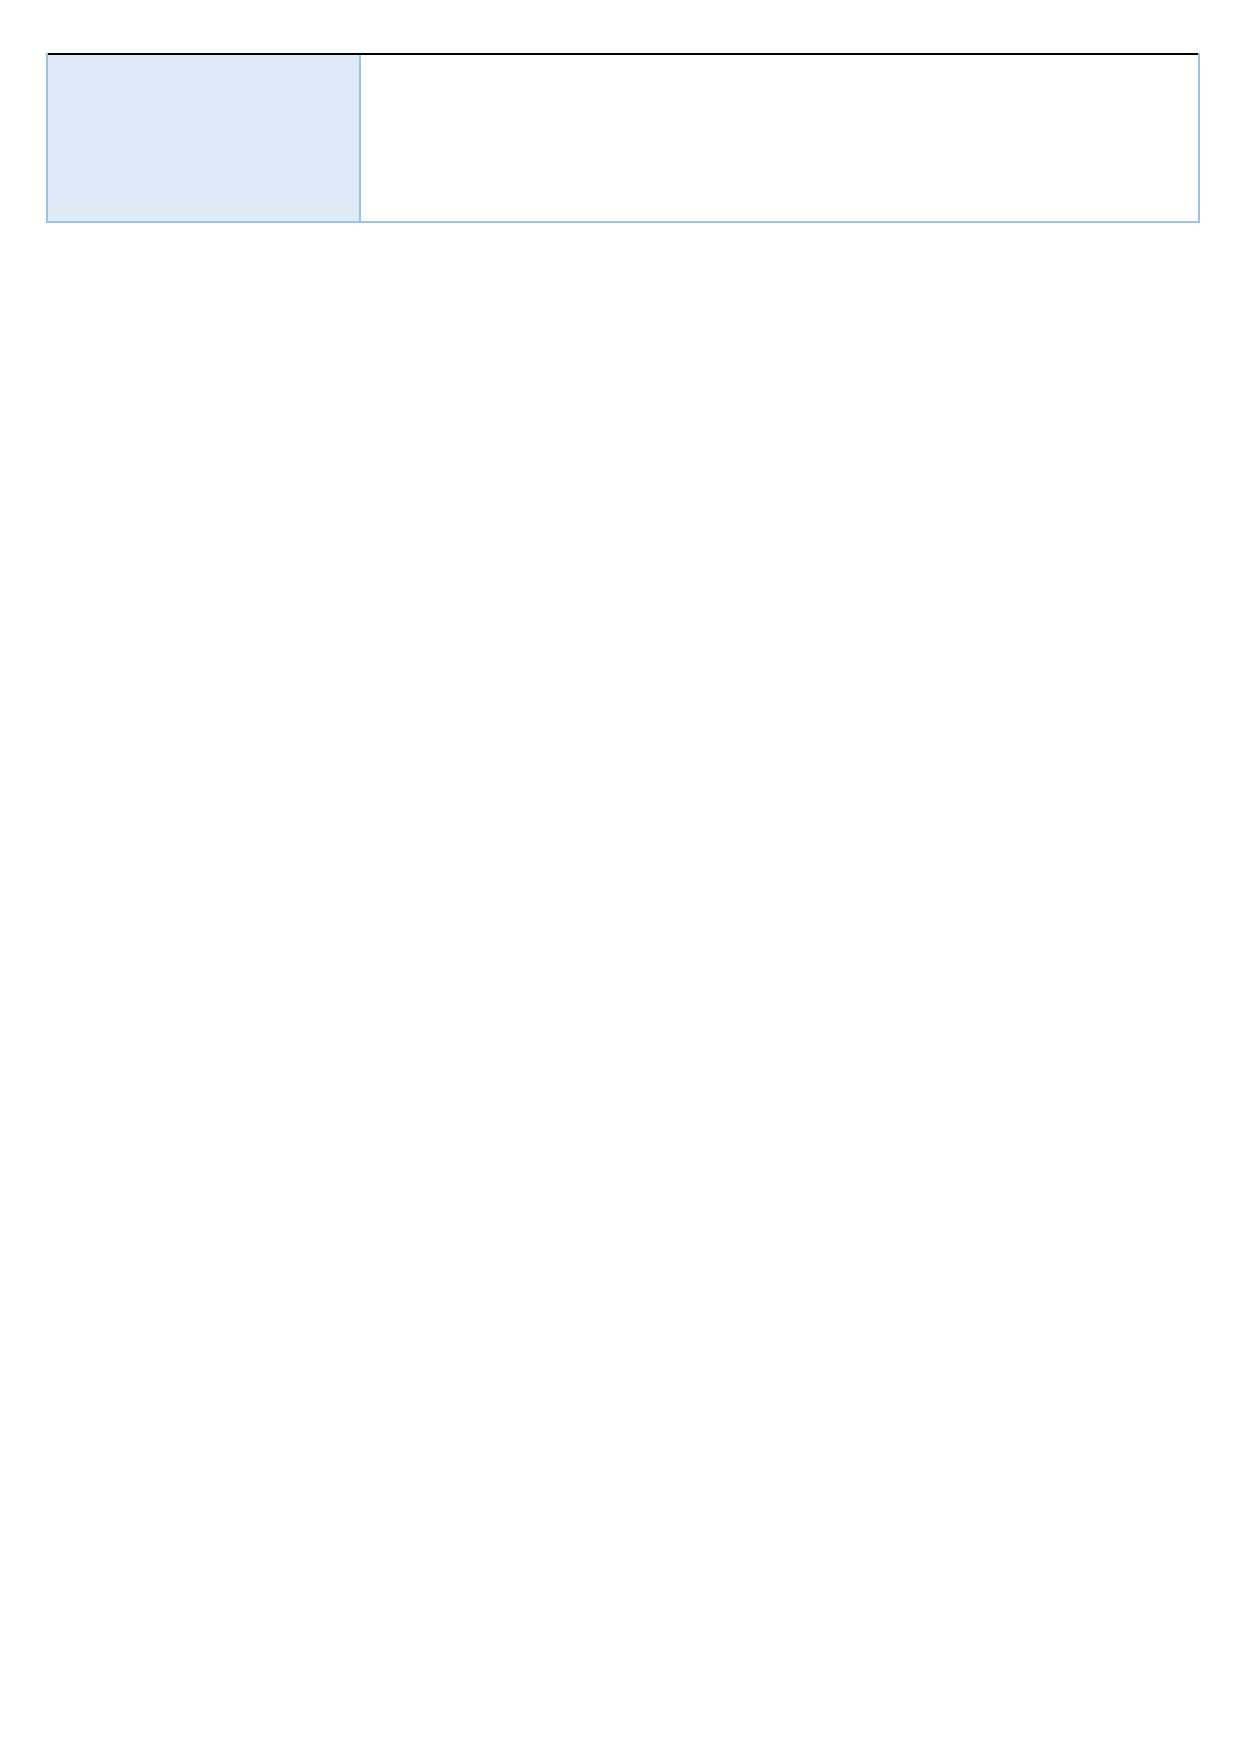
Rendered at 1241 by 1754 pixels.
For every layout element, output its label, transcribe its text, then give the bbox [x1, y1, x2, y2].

table_cell Research Office ID [48, 55, 359, 221]
table_cell To be determined (see Fabiana) [361, 55, 1198, 221]
